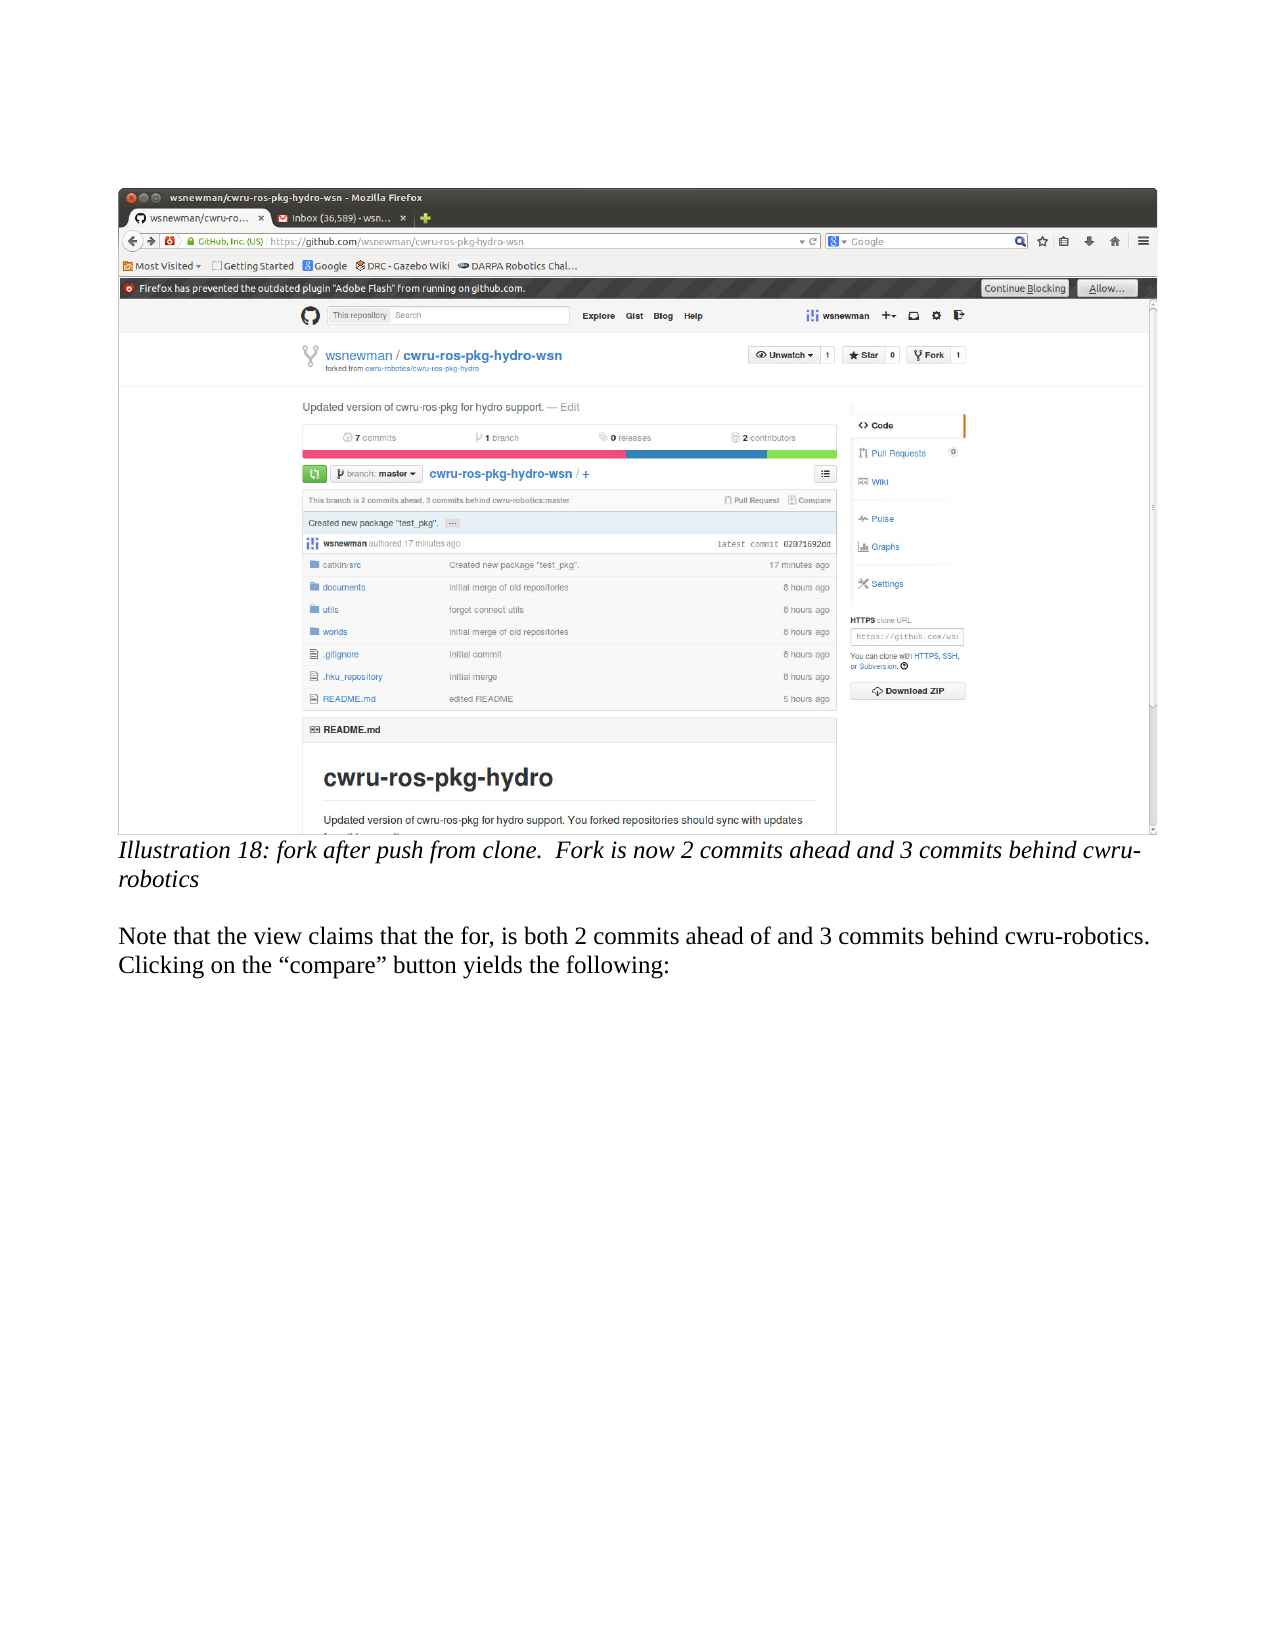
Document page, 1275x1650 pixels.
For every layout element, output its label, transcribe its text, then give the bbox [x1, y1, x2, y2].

text Note that the view claims that the for, is both 2 commits ahead of and 3 commits behind cwru-robotics. Clicking on the “compare” button yields the following: [118, 921, 1157, 979]
text Illustration 18: fork after push from clone. Fork is now 2 commits ahead and 3 commits behind cwru-robotics [118, 835, 1157, 892]
picture [118, 188, 1158, 835]
